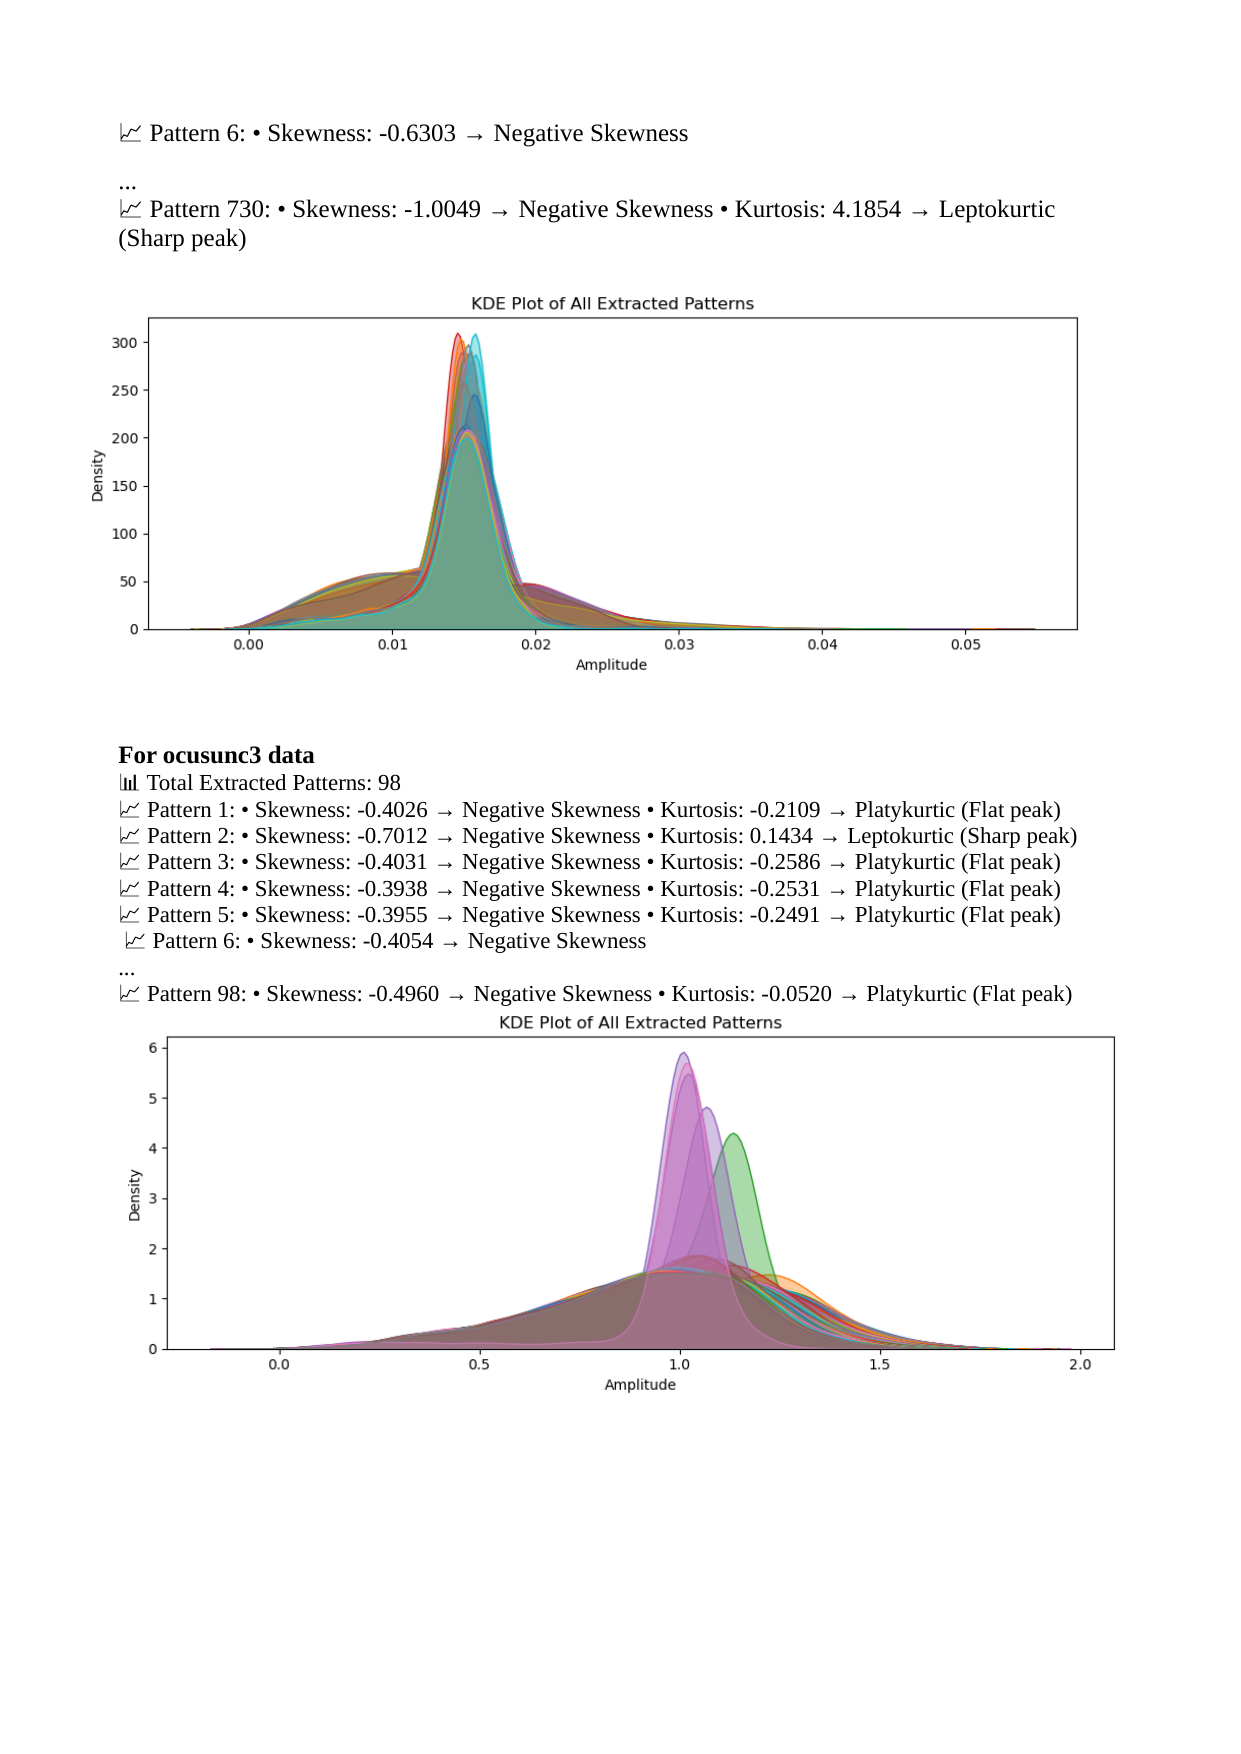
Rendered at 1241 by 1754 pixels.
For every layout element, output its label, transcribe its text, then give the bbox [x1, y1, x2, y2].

text For ocusunc3 data [118, 741, 1122, 769]
text 📈 Pattern 730: • Skewness: -1.0049 → Negative Skewness • Kurtosis: 4.1854 → Leptokurtic (Sharp peak) [118, 194, 1122, 253]
text 📈 Pattern 1: • Skewness: -0.4026 → Negative Skewness • Kurtosis: -0.2109 → Platykurtic (Flat peak) [118, 796, 1122, 822]
text 📈 Pattern 98: • Skewness: -0.4960 → Negative Skewness • Kurtosis: -0.0520 → Platykurtic (Flat peak) [118, 980, 1122, 1006]
text 📊 Total Extracted Patterns: 98 [118, 769, 1122, 796]
text ... [118, 954, 1122, 980]
text ... [118, 166, 1122, 194]
text 📈 Pattern 6: • Skewness: -0.4054 → Negative Skewness [118, 927, 1122, 954]
text 📈 Pattern 3: • Skewness: -0.4031 → Negative Skewness • Kurtosis: -0.2586 → Platykurtic (Flat peak) [118, 848, 1122, 875]
picture [81, 287, 1086, 683]
text 📈 Pattern 6: • Skewness: -0.6303 → Negative Skewness [118, 118, 1122, 147]
text 📈 Pattern 5: • Skewness: -0.3955 → Negative Skewness • Kurtosis: -0.2491 → Platykurtic (Flat peak) [118, 901, 1122, 927]
text 📈 Pattern 2: • Skewness: -0.7012 → Negative Skewness • Kurtosis: 0.1434 → Leptokurtic (Sharp peak) [118, 822, 1122, 848]
text 📈 Pattern 4: • Skewness: -0.3938 → Negative Skewness • Kurtosis: -0.2531 → Platykurtic (Flat peak) [118, 875, 1122, 901]
picture [118, 1006, 1123, 1403]
